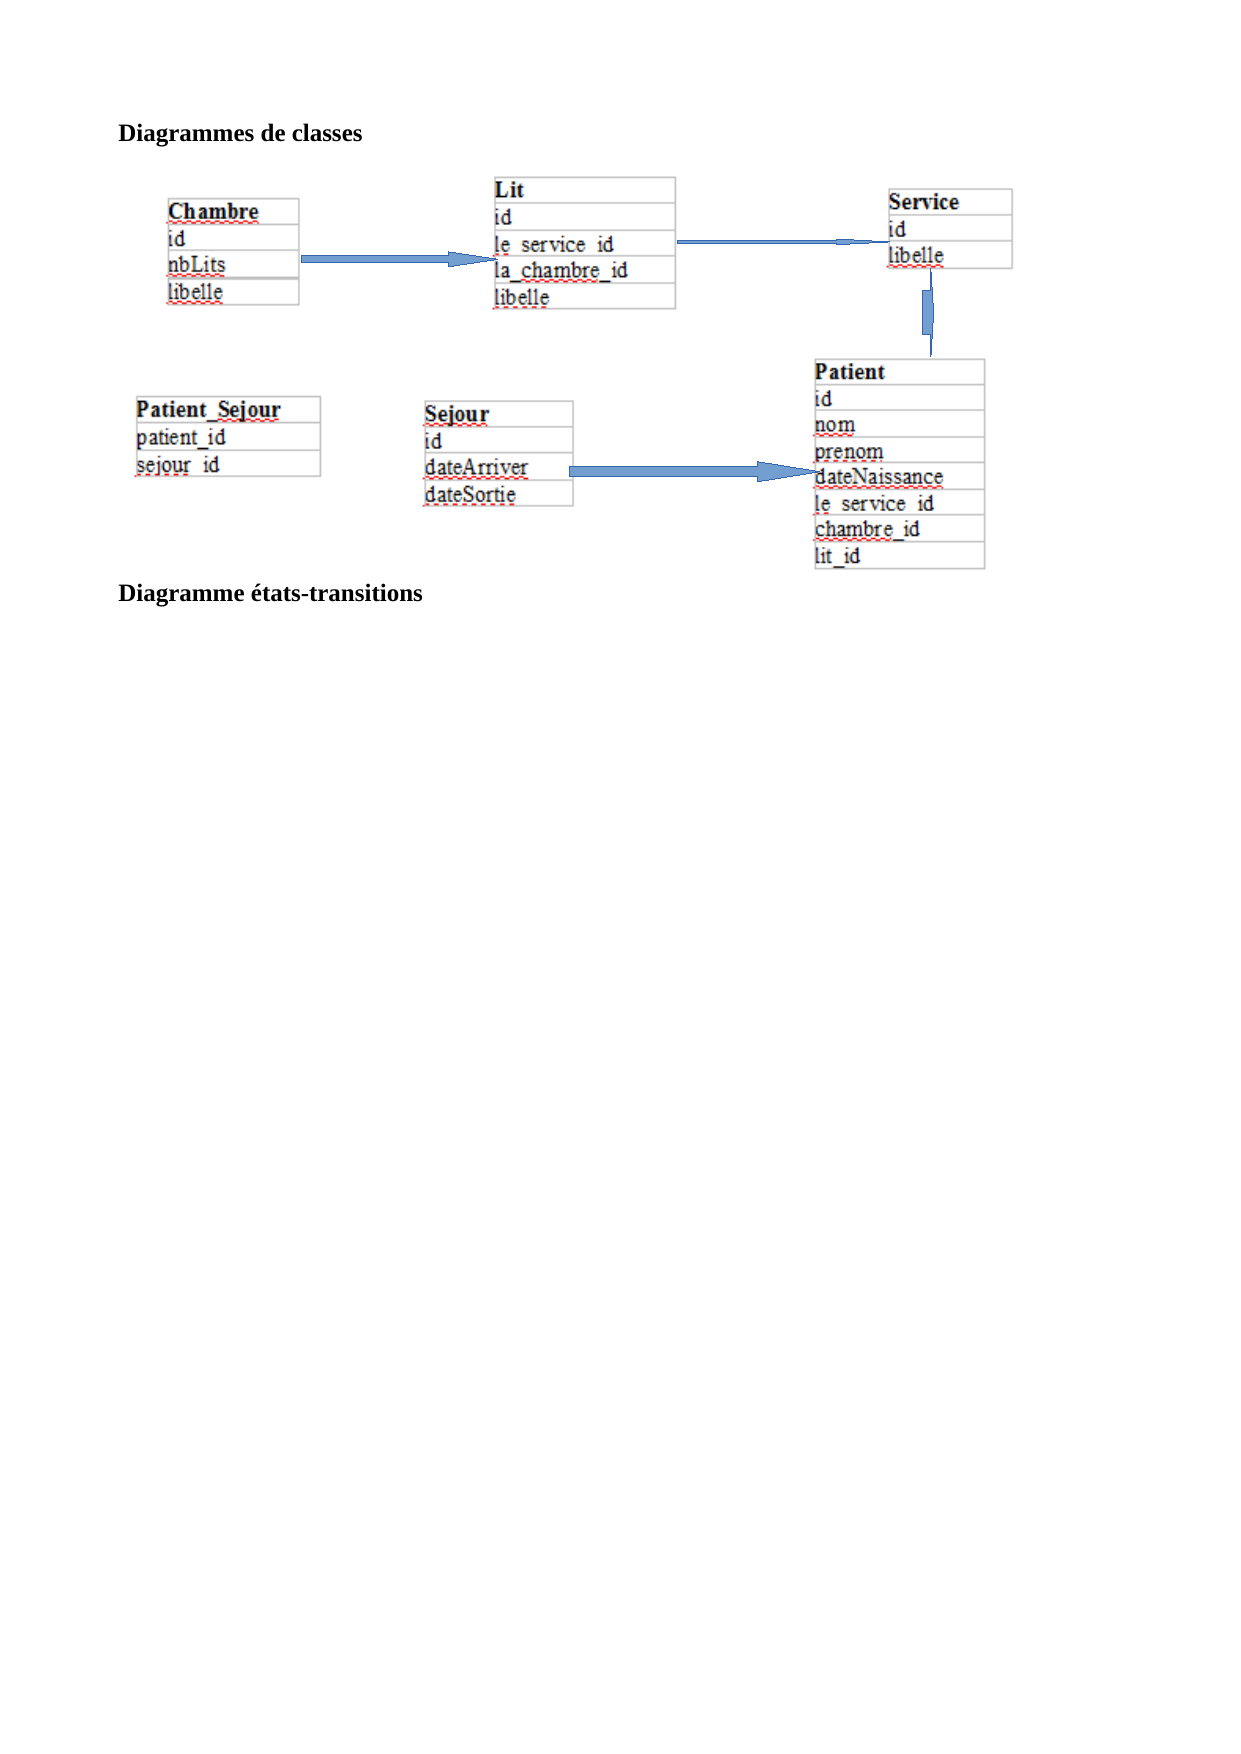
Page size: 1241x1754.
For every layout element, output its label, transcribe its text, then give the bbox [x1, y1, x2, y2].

text Diagramme états-transitions [118, 578, 1122, 607]
text Diagrammes de classes [118, 118, 1122, 147]
